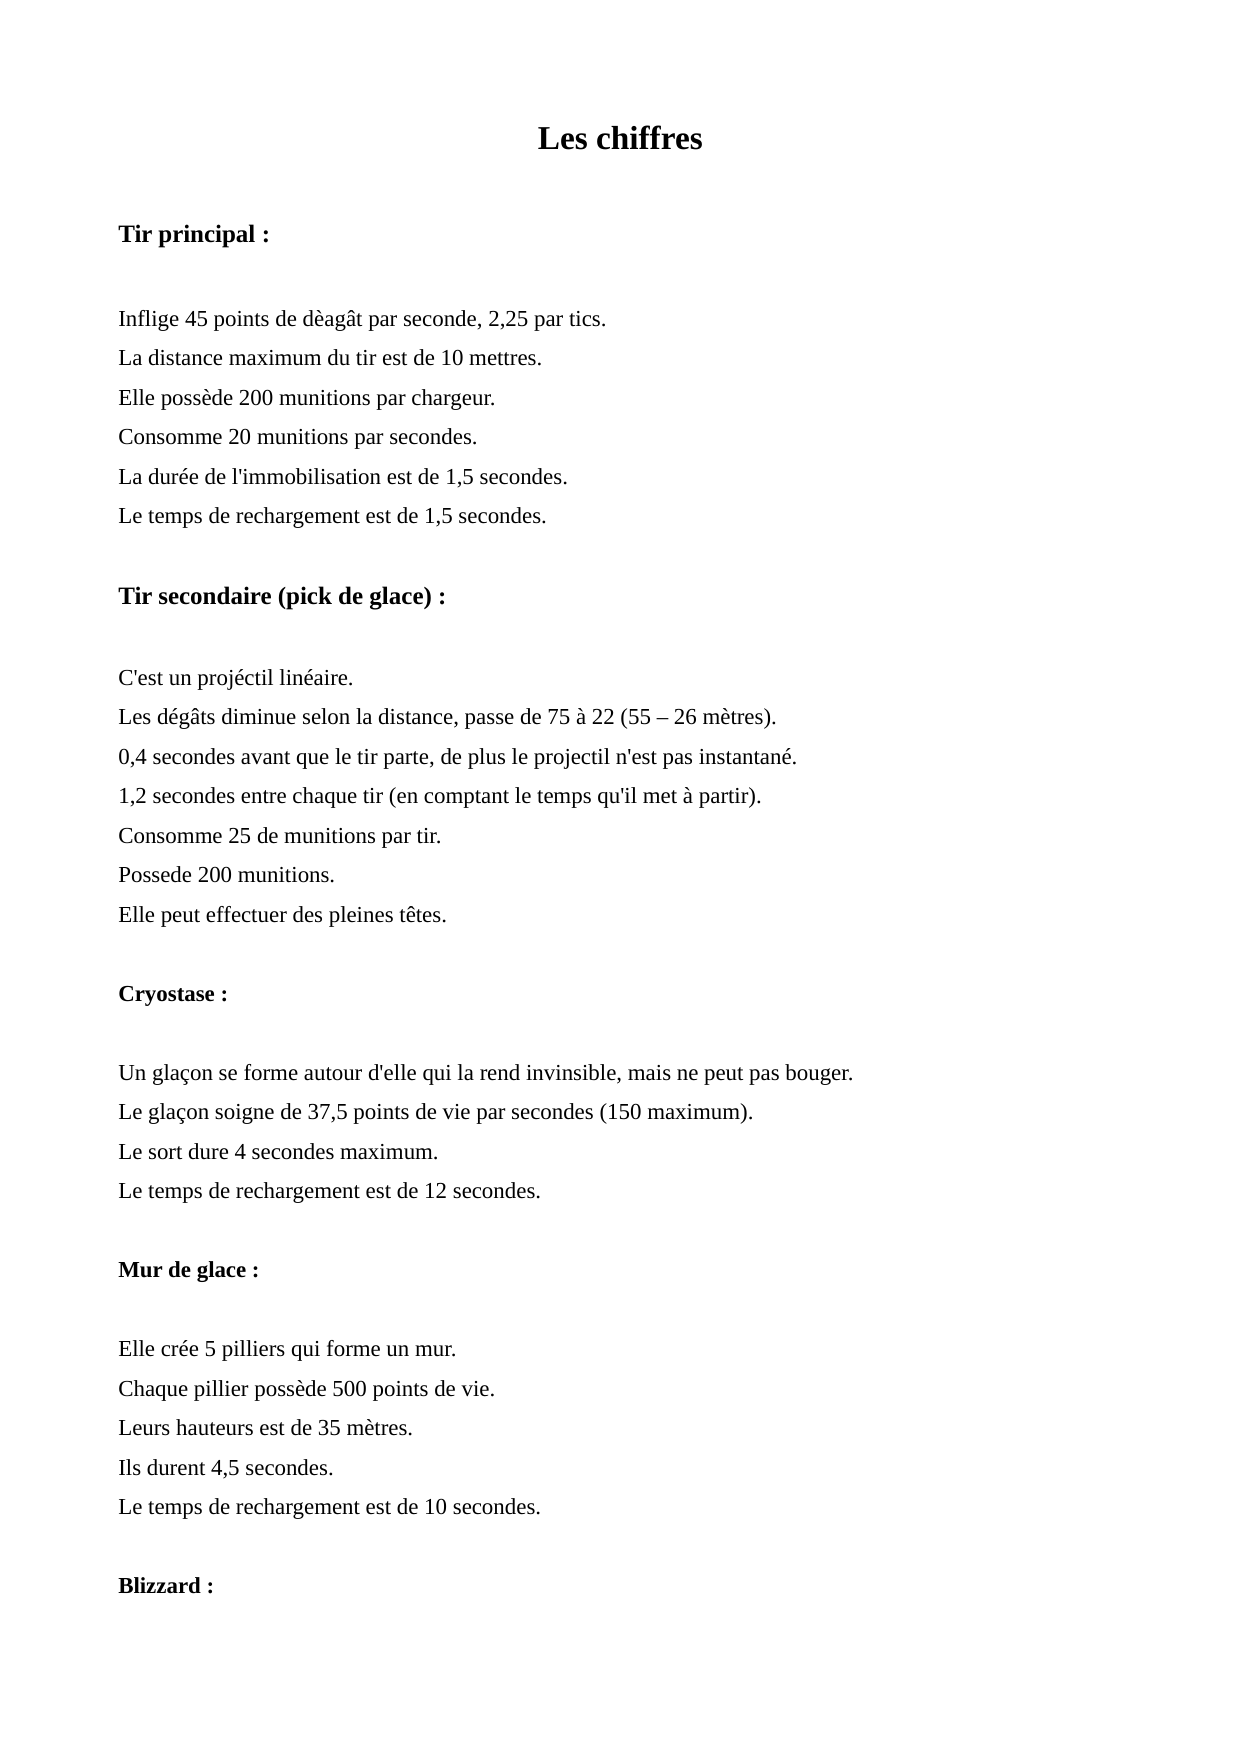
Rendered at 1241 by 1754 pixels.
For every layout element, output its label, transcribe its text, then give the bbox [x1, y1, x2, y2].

text Ils durent 4,5 secondes. [118, 1453, 1122, 1480]
text Blizzard : [118, 1572, 1122, 1598]
text Tir principal : [118, 219, 1122, 247]
text Possede 200 munitions. [118, 861, 1122, 888]
text Consomme 25 de munitions par tir. [118, 822, 1122, 848]
text Le temps de rechargement est de 12 secondes. [118, 1177, 1122, 1203]
text Inflige 45 points de dèagât par seconde, 2,25 par tics. [118, 305, 1122, 331]
text Le temps de rechargement est de 1,5 secondes. [118, 502, 1122, 529]
text Mur de glace : [118, 1256, 1122, 1282]
text Un glaçon se forme autour d'elle qui la rend invinsible, mais ne peut pas bouger. [118, 1059, 1122, 1085]
text Cryostase : [118, 980, 1122, 1006]
text Le sort dure 4 secondes maximum. [118, 1138, 1122, 1164]
text Chaque pillier possède 500 points de vie. [118, 1374, 1122, 1401]
text 1,2 secondes entre chaque tir (en comptant le temps qu'il met à partir). [118, 782, 1122, 809]
text Les chiffres [118, 118, 1122, 156]
text Le temps de rechargement est de 10 secondes. [118, 1493, 1122, 1519]
text Tir secondaire (pick de glace) : [118, 581, 1122, 610]
text 0,4 secondes avant que le tir parte, de plus le projectil n'est pas instantané. [118, 743, 1122, 769]
text La durée de l'immobilisation est de 1,5 secondes. [118, 463, 1122, 489]
text Elle peut effectuer des pleines têtes. [118, 901, 1122, 927]
text Elle possède 200 munitions par chargeur. [118, 384, 1122, 410]
text C'est un projéctil linéaire. [118, 664, 1122, 690]
text Elle crée 5 pilliers qui forme un mur. [118, 1335, 1122, 1361]
text Les dégâts diminue selon la distance, passe de 75 à 22 (55 – 26 mètres). [118, 703, 1122, 730]
text La distance maximum du tir est de 10 mettres. [118, 344, 1122, 371]
text Le glaçon soigne de 37,5 points de vie par secondes (150 maximum). [118, 1098, 1122, 1124]
text Leurs hauteurs est de 35 mètres. [118, 1414, 1122, 1440]
text Consomme 20 munitions par secondes. [118, 423, 1122, 450]
